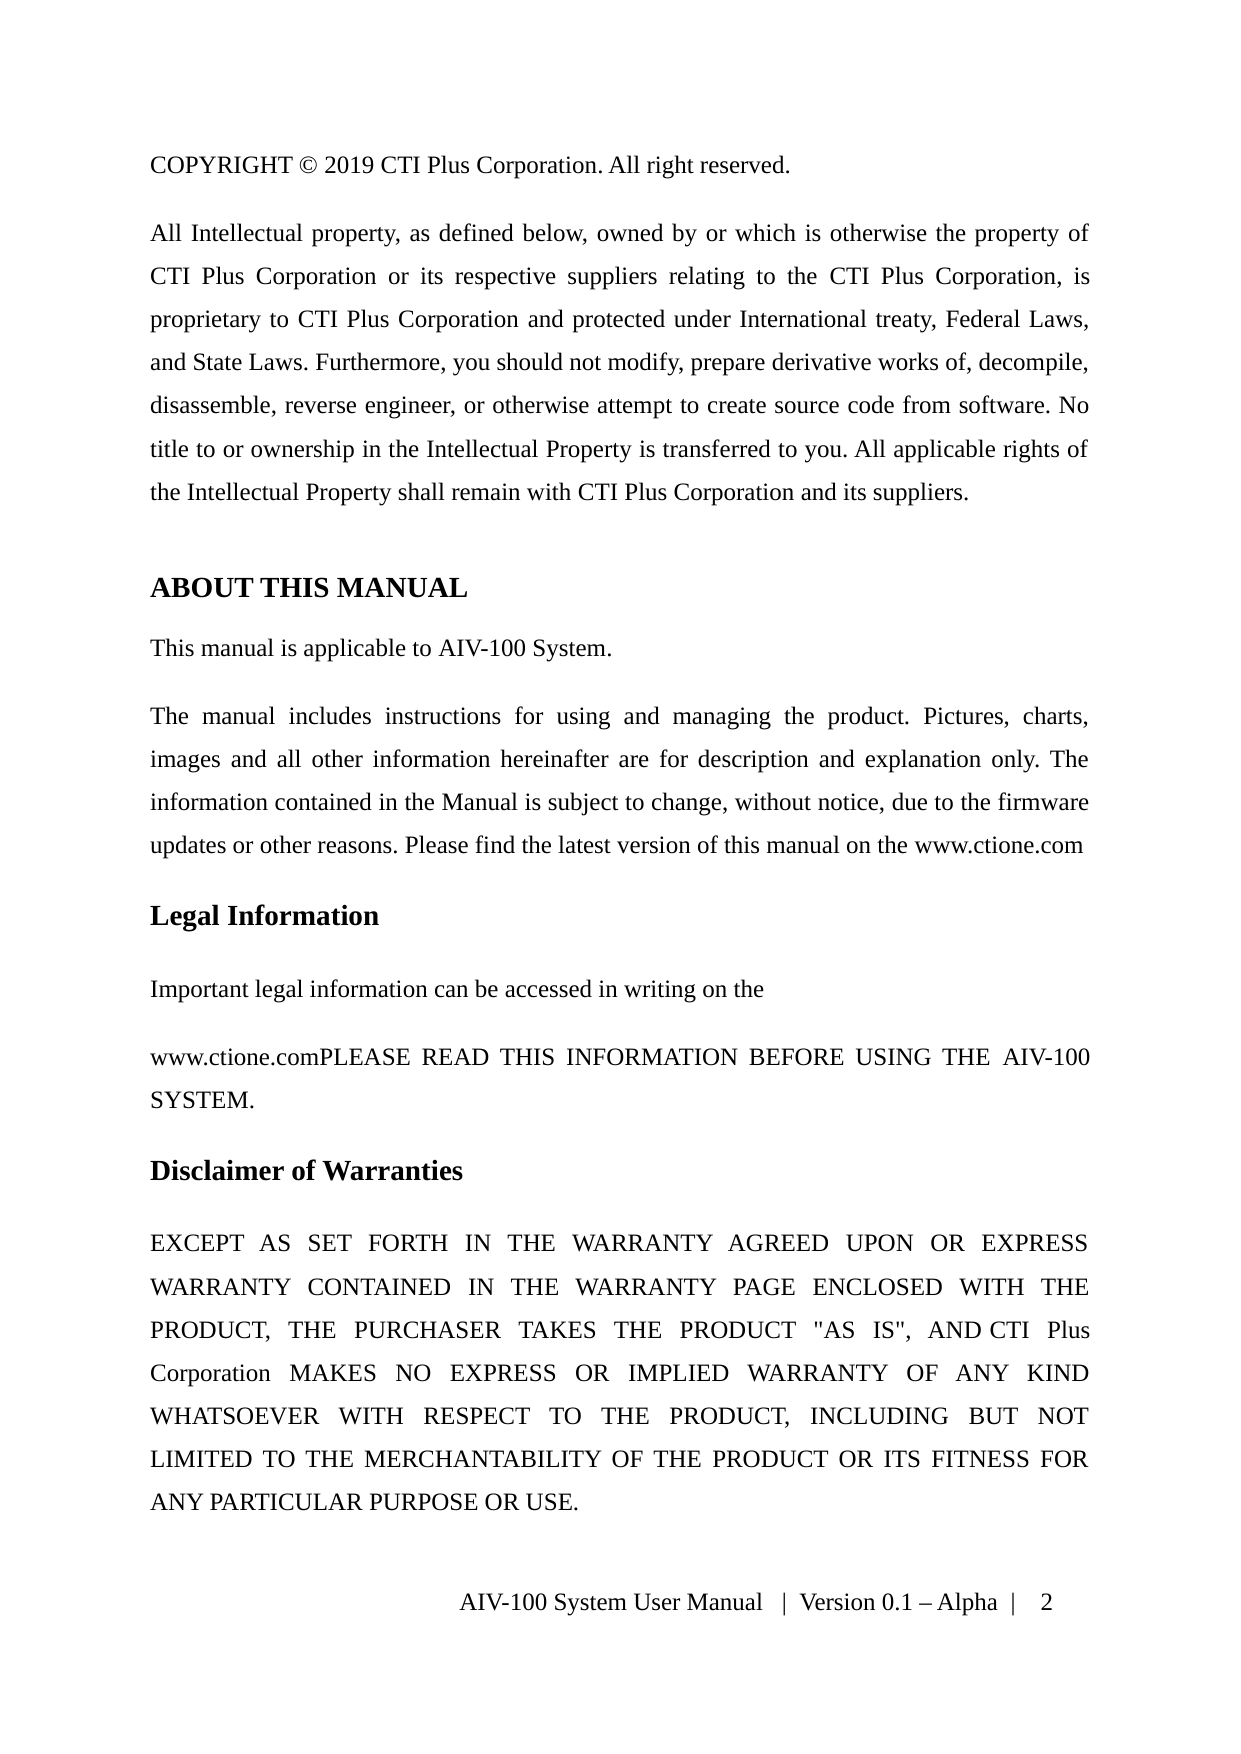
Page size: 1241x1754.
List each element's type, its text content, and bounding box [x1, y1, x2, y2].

text COPYRIGHT © 2019 CTI Plus Corporation. All right reserved. [150, 150, 1090, 179]
subtitle About this Manual [150, 570, 1090, 603]
text This manual is applicable to AIV-100 System. [150, 633, 1090, 662]
text Important legal information can be accessed in writing on the [150, 974, 1090, 1002]
text www.ctione.comPLEASE READ THIS INFORMATION BEFORE USING THE AIV-100 System. [150, 1042, 1090, 1114]
text Disclaimer of Warranties [150, 1153, 1090, 1187]
text EXCEPT AS SET FORTH IN THE WARRANTY AGREED UPON OR EXPRESS WARRANTY CONTAINED IN THE WARRANTY PAGE ENCLOSED WITH THE PRODUCT, THE PURCHASER TAKES THE PRODUCT "AS IS", AND CTI Plus Corporation MAKES NO EXPRESS OR IMPLIED WARRANTY OF ANY KIND WHATSOEVER WITH RESPECT TO THE PRODUCT, INCLUDING BUT NOT LIMITED TO THE MERCHANTABILITY OF THE PRODUCT OR ITS FITNESS FOR ANY PARTICULAR PURPOSE OR USE. [150, 1228, 1090, 1516]
text Legal Information [150, 898, 1090, 932]
text The manual includes instructions for using and managing the product. Pictures, charts, images and all other information hereinafter are for description and explanation only. The information contained in the Manual is subject to change, without notice, due to the firmware updates or other reasons. Please find the latest version of this manual on the www.ctione.com [150, 701, 1090, 859]
text All Intellectual property, as defined below, owned by or which is otherwise the property of CTI Plus Corporation or its respective suppliers relating to the CTI Plus Corporation, is proprietary to CTI Plus Corporation and protected under International treaty, Federal Laws, and State Laws. Furthermore, you should not modify, prepare derivative works of, decompile, disassemble, reverse engineer, or otherwise attempt to create source code from software. No title to or ownership in the Intellectual Property is transferred to you. All applicable rights of the Intellectual Property shall remain with CTI Plus Corporation and its suppliers. [150, 218, 1090, 506]
